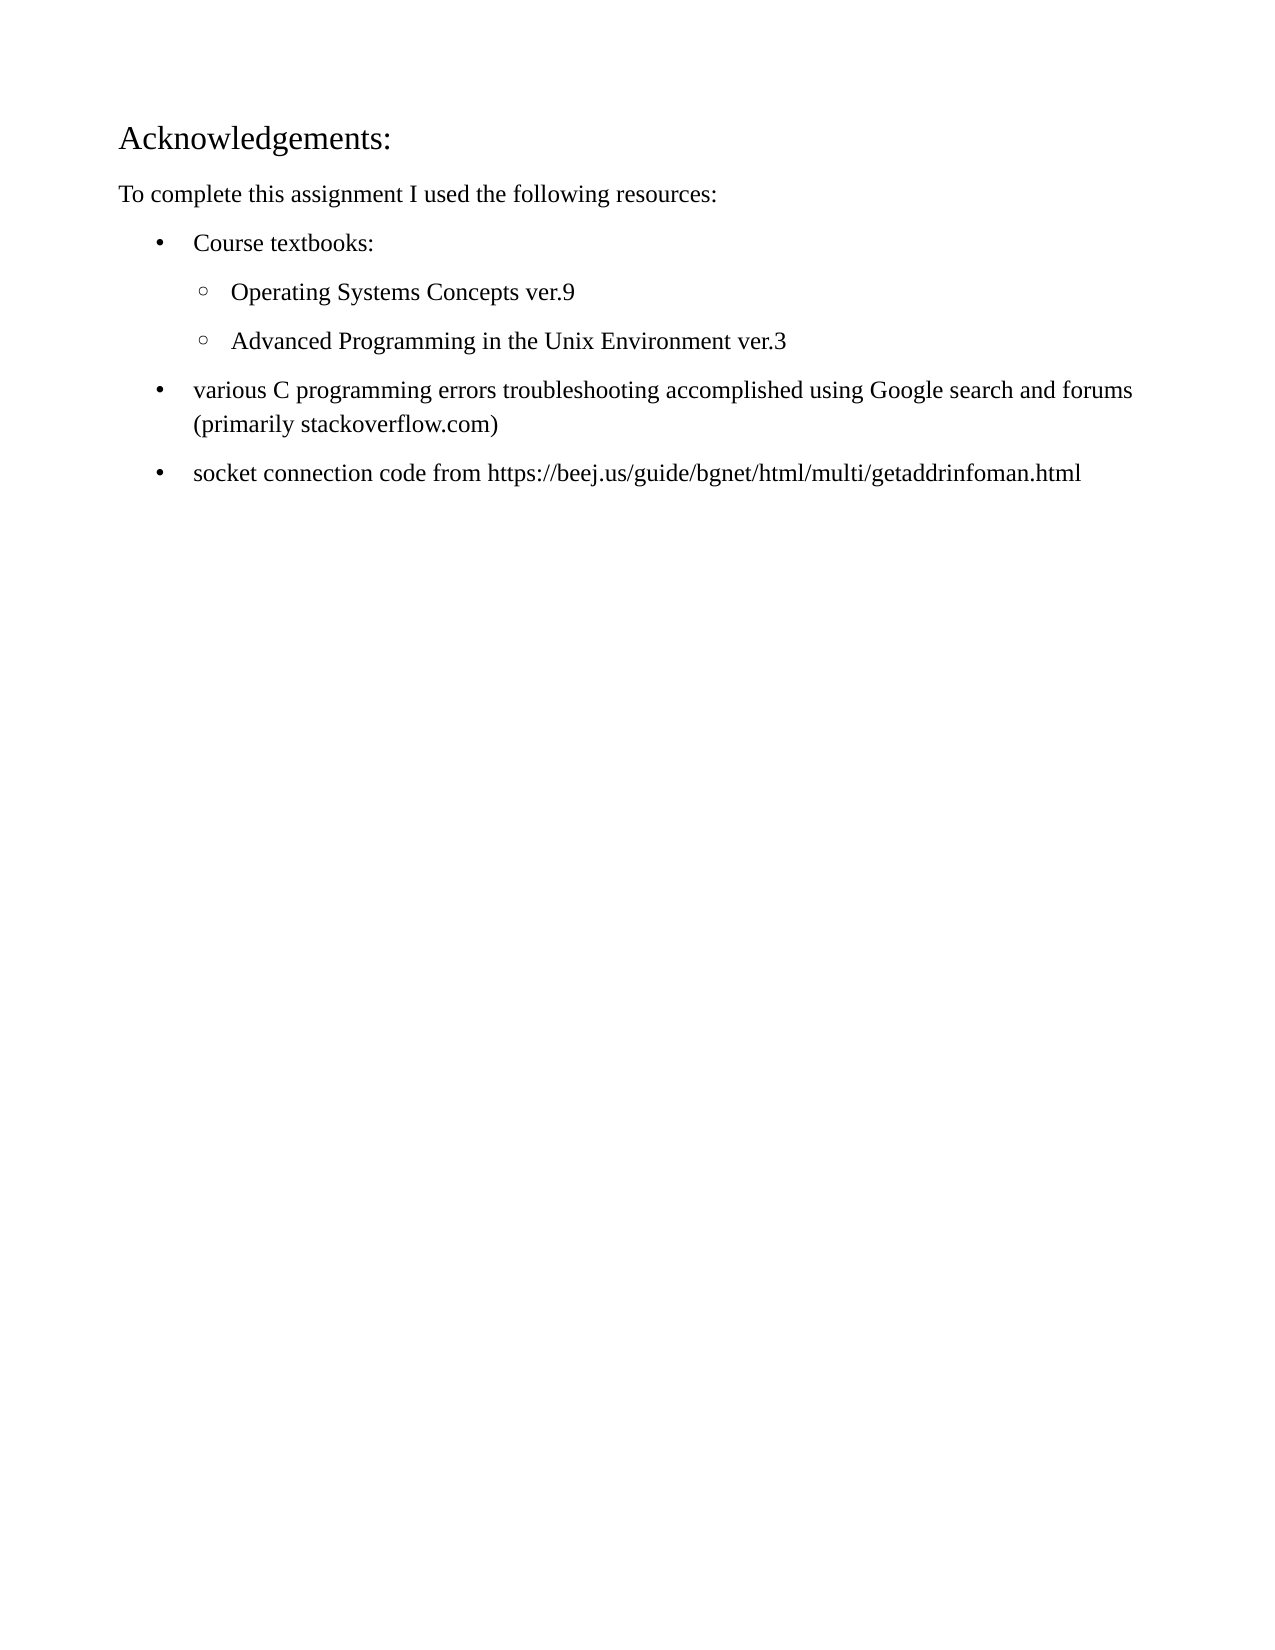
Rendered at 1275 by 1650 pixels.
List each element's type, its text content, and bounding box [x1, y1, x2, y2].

list Advanced Programming in the Unix Environment ver.3 [193, 326, 1157, 354]
text Acknowledgements: [118, 118, 1157, 156]
text To complete this assignment I used the following resources: [118, 179, 1157, 207]
list various C programming errors troubleshooting accomplished using Google search and forums (primarily stackoverflow.com) [156, 375, 1157, 438]
list Operating Systems Concepts ver.9 [193, 277, 1157, 306]
list Course textbooks: [156, 228, 1157, 256]
list socket connection code from https://beej.us/guide/bgnet/html/multi/getaddrinfoman.html [156, 458, 1157, 487]
